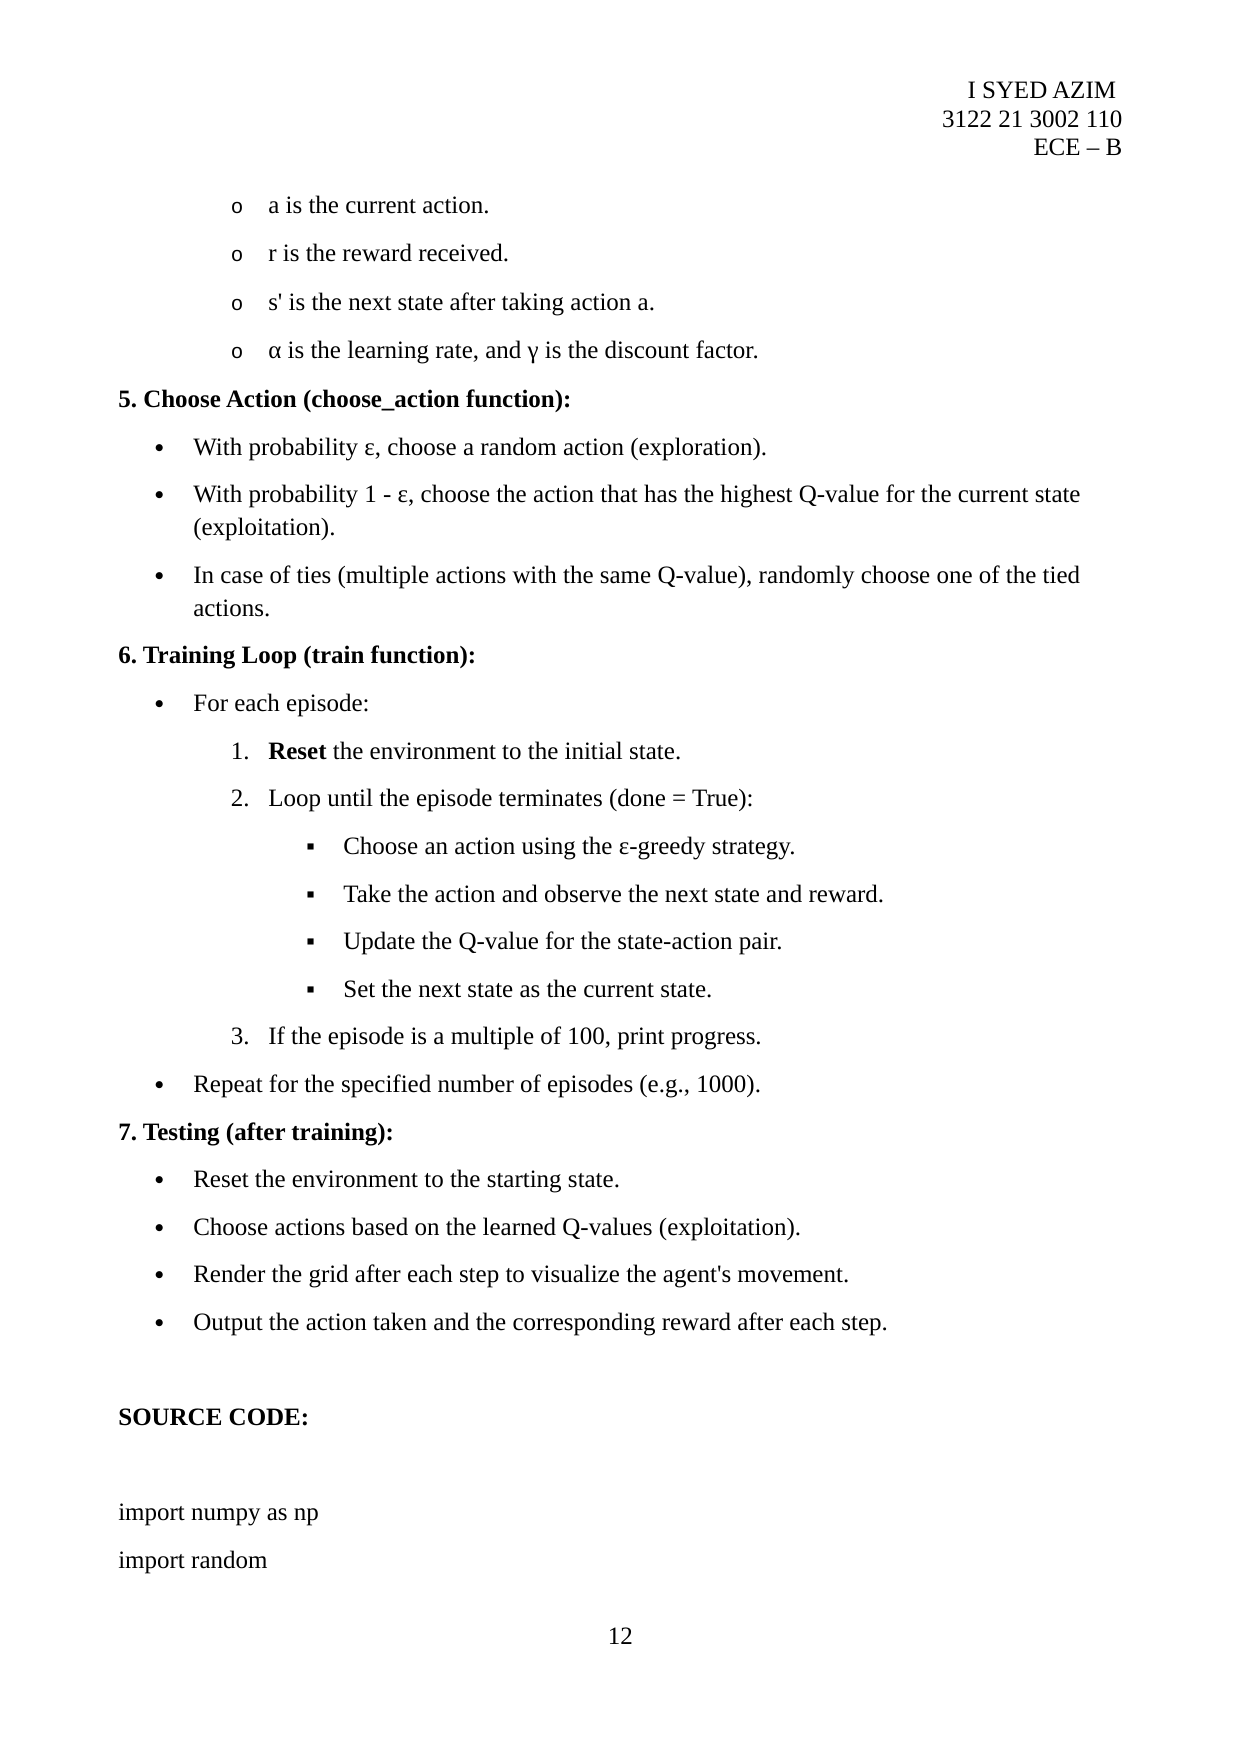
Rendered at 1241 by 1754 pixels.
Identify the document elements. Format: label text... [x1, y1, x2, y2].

text 6. Training Loop (train function): [118, 641, 1122, 669]
text import numpy as np [118, 1497, 1122, 1526]
list Set the next state as the current state. [306, 974, 1122, 1003]
text SOURCE CODE: [118, 1402, 1122, 1431]
list Loop until the episode terminates (done = True): [231, 783, 1122, 812]
text import random [118, 1545, 1122, 1574]
list Choose actions based on the learned Q-values (exploitation). [156, 1212, 1122, 1241]
text 5. Choose Action (choose_action function): [118, 384, 1122, 413]
list If the episode is a multiple of 100, print progress. [231, 1021, 1122, 1050]
list α is the learning rate, and γ is the discount factor. [231, 336, 1122, 365]
list r is the reward received. [231, 238, 1122, 268]
list Take the action and observe the next state and reward. [306, 879, 1122, 907]
list With probability 1 - ε, choose the action that has the highest Q-value for the current state (exploitation). [156, 479, 1122, 541]
list Update the Q-value for the state-action pair. [306, 926, 1122, 955]
list Output the action taken and the corresponding reward after each step. [156, 1307, 1122, 1336]
list Render the grid after each step to visualize the agent's movement. [156, 1259, 1122, 1288]
list Reset the environment to the initial state. [231, 736, 1122, 764]
list Reset the environment to the starting state. [156, 1164, 1122, 1193]
list s' is the next state after taking action a. [231, 287, 1122, 317]
text 7. Testing (after training): [118, 1117, 1122, 1145]
list For each episode: [156, 688, 1122, 717]
list Repeat for the specified number of episodes (e.g., 1000). [156, 1069, 1122, 1098]
list In case of ties (multiple actions with the same Q-value), randomly choose one of the tied actions. [156, 560, 1122, 622]
list Choose an action using the ε-greedy strategy. [306, 831, 1122, 860]
list With probability ε, choose a random action (exploration). [156, 432, 1122, 461]
list a is the current action. [231, 190, 1122, 219]
